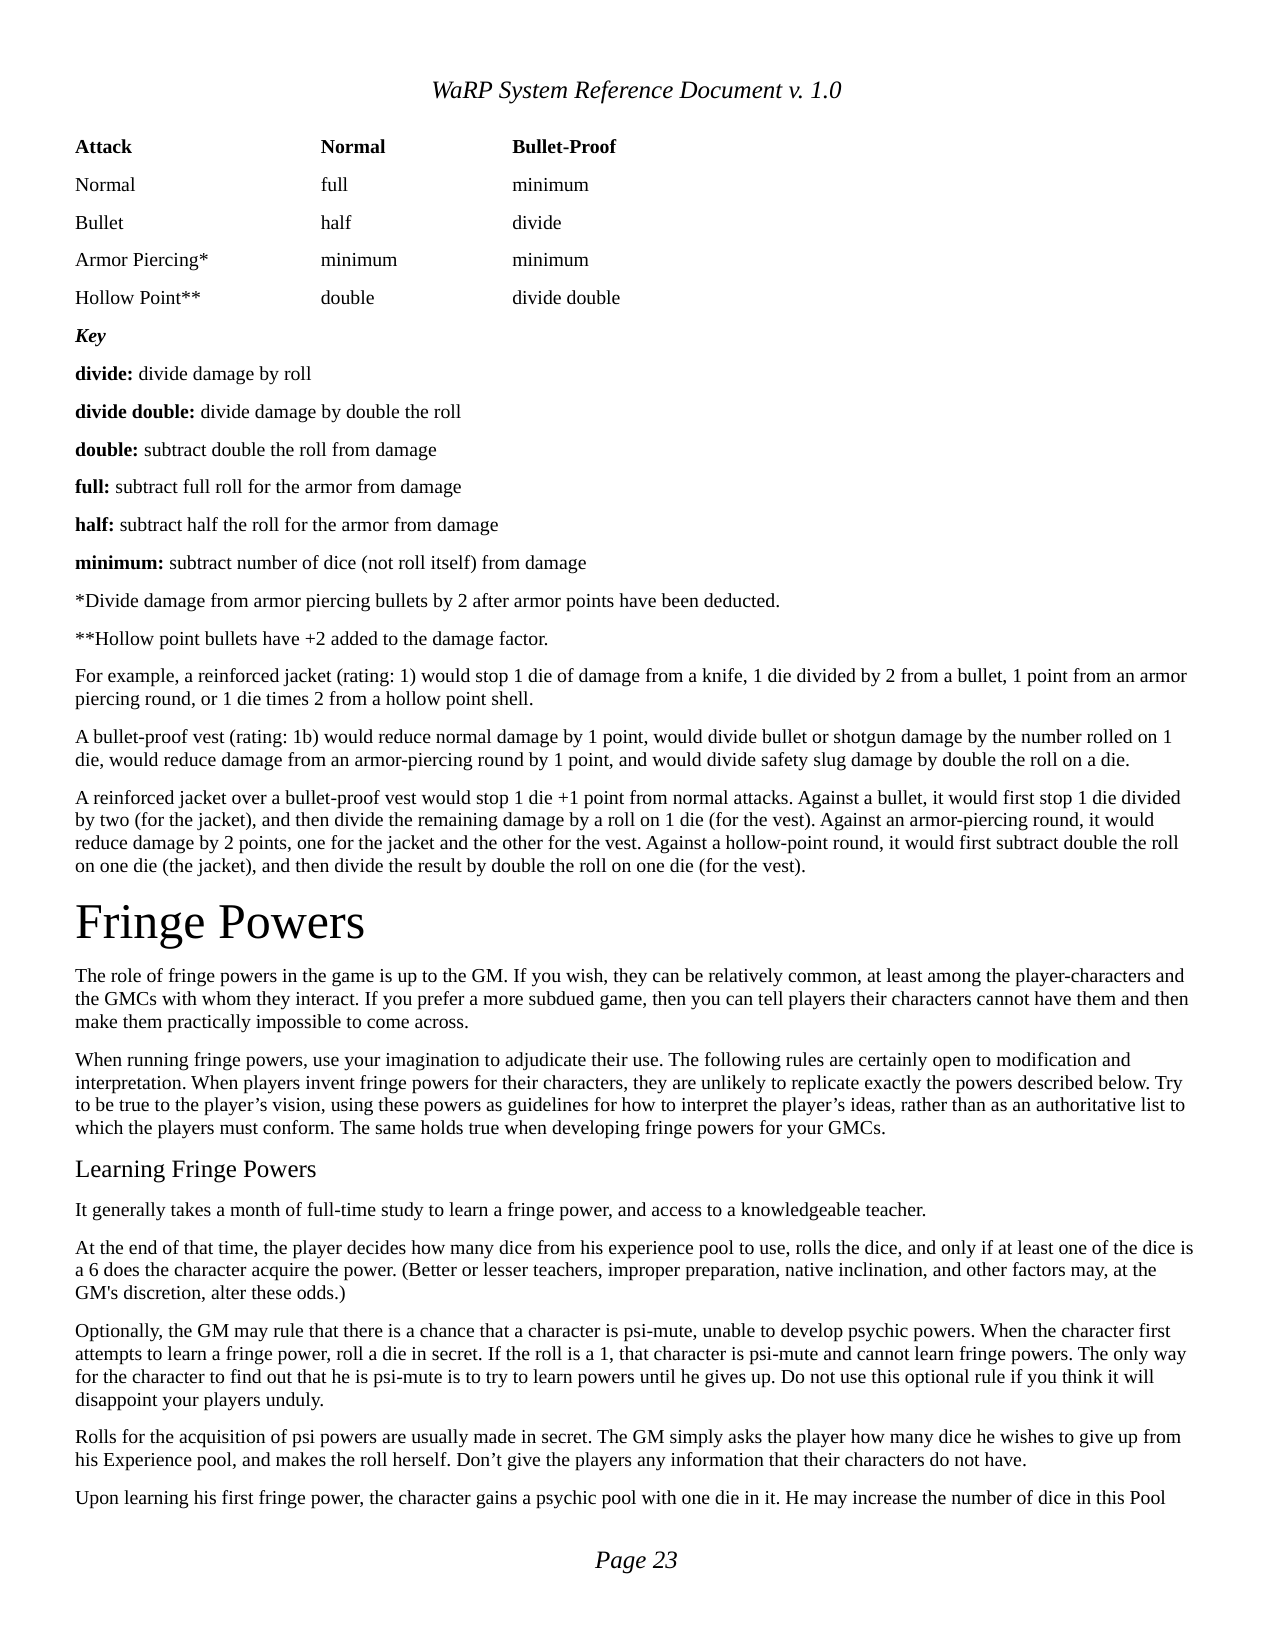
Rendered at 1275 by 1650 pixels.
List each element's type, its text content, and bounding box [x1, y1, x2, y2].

text Fringe Powers [75, 892, 1200, 949]
text *Divide damage from armor piercing bullets by 2 after armor points have been deducted. [75, 589, 1200, 612]
text Armor Piercing* minimum minimum [75, 248, 1200, 271]
text A reinforced jacket over a bullet-proof vest would stop 1 die +1 point from normal attacks. Against a bullet, it would first stop 1 die divided by two (for the jacket), and then divide the remaining damage by a roll on 1 die (for the vest). Against an armor-piercing round, it would reduce damage by 2 points, one for the jacket and the other for the vest. Against a hollow-point round, it would first subtract double the roll on one die (the jacket), and then divide the result by double the roll on one die (for the vest). [75, 786, 1200, 877]
text A bullet-proof vest (rating: 1b) would reduce normal damage by 1 point, would divide bullet or shotgun damage by the number rolled on 1 die, would reduce damage from an armor-piercing round by 1 point, and would divide safety slug damage by double the roll on a die. [75, 725, 1200, 771]
text For example, a reinforced jacket (rating: 1) would stop 1 die of damage from a knife, 1 die divided by 2 from a bullet, 1 point from an armor piercing round, or 1 die times 2 from a hollow point shell. [75, 664, 1200, 710]
text Key [75, 324, 1200, 347]
text half: subtract half the roll for the armor from damage [75, 513, 1200, 536]
text full: subtract full roll for the armor from damage [75, 475, 1200, 498]
text Learning Fringe Powers [75, 1154, 1200, 1183]
text divide: divide damage by roll [75, 362, 1200, 385]
text Optionally, the GM may rule that there is a chance that a character is psi-mute, unable to develop psychic powers. When the character first attempts to learn a fringe power, roll a die in secret. If the roll is a 1, that character is psi-mute and cannot learn fringe powers. The only way for the character to find out that he is psi-mute is to try to learn powers until he gives up. Do not use this optional rule if you think it will disappoint your players unduly. [75, 1319, 1200, 1410]
text Upon learning his first fringe power, the character gains a psychic pool with one die in it. He may increase the number of dice in this Pool [75, 1486, 1200, 1509]
text double: subtract double the roll from damage [75, 437, 1200, 460]
text Attack Normal Bullet-Proof [75, 135, 1200, 158]
text Hollow Point** double divide double [75, 286, 1200, 309]
text Rolls for the acquisition of psi powers are usually made in secret. The GM simply asks the player how many dice he wishes to give up from his Experience pool, and makes the roll herself. Don’t give the players any information that their characters do not have. [75, 1425, 1200, 1471]
text minimum: subtract number of dice (not roll itself) from damage [75, 551, 1200, 574]
text divide double: divide damage by double the roll [75, 400, 1200, 422]
text At the end of that time, the player decides how many dice from his experience pool to use, rolls the dice, and only if at least one of the dice is a 6 does the character acquire the power. (Better or lesser teachers, improper preparation, native inclination, and other factors may, at the GM's discretion, alter these odds.) [75, 1236, 1200, 1304]
text **Hollow point bullets have +2 added to the damage factor. [75, 627, 1200, 649]
text The role of fringe powers in the game is up to the GM. If you wish, they can be relatively common, at least among the player-characters and the GMCs with whom they interact. If you prefer a more subdued game, then you can tell players their characters cannot have them and then make them practically impossible to come across. [75, 964, 1200, 1033]
text Normal full minimum [75, 173, 1200, 196]
text When running fringe powers, use your imagination to adjudicate their use. The following rules are certainly open to modification and interpretation. When players invent fringe powers for their characters, they are unlikely to replicate exactly the powers described below. Try to be true to the player’s vision, using these powers as guidelines for how to interpret the player’s ideas, rather than as an authoritative list to which the players must conform. The same holds true when developing fringe powers for your GMCs. [75, 1048, 1200, 1139]
text Bullet half divide [75, 211, 1200, 233]
text It generally takes a month of full-time study to learn a fringe power, and access to a knowledgeable teacher. [75, 1198, 1200, 1221]
